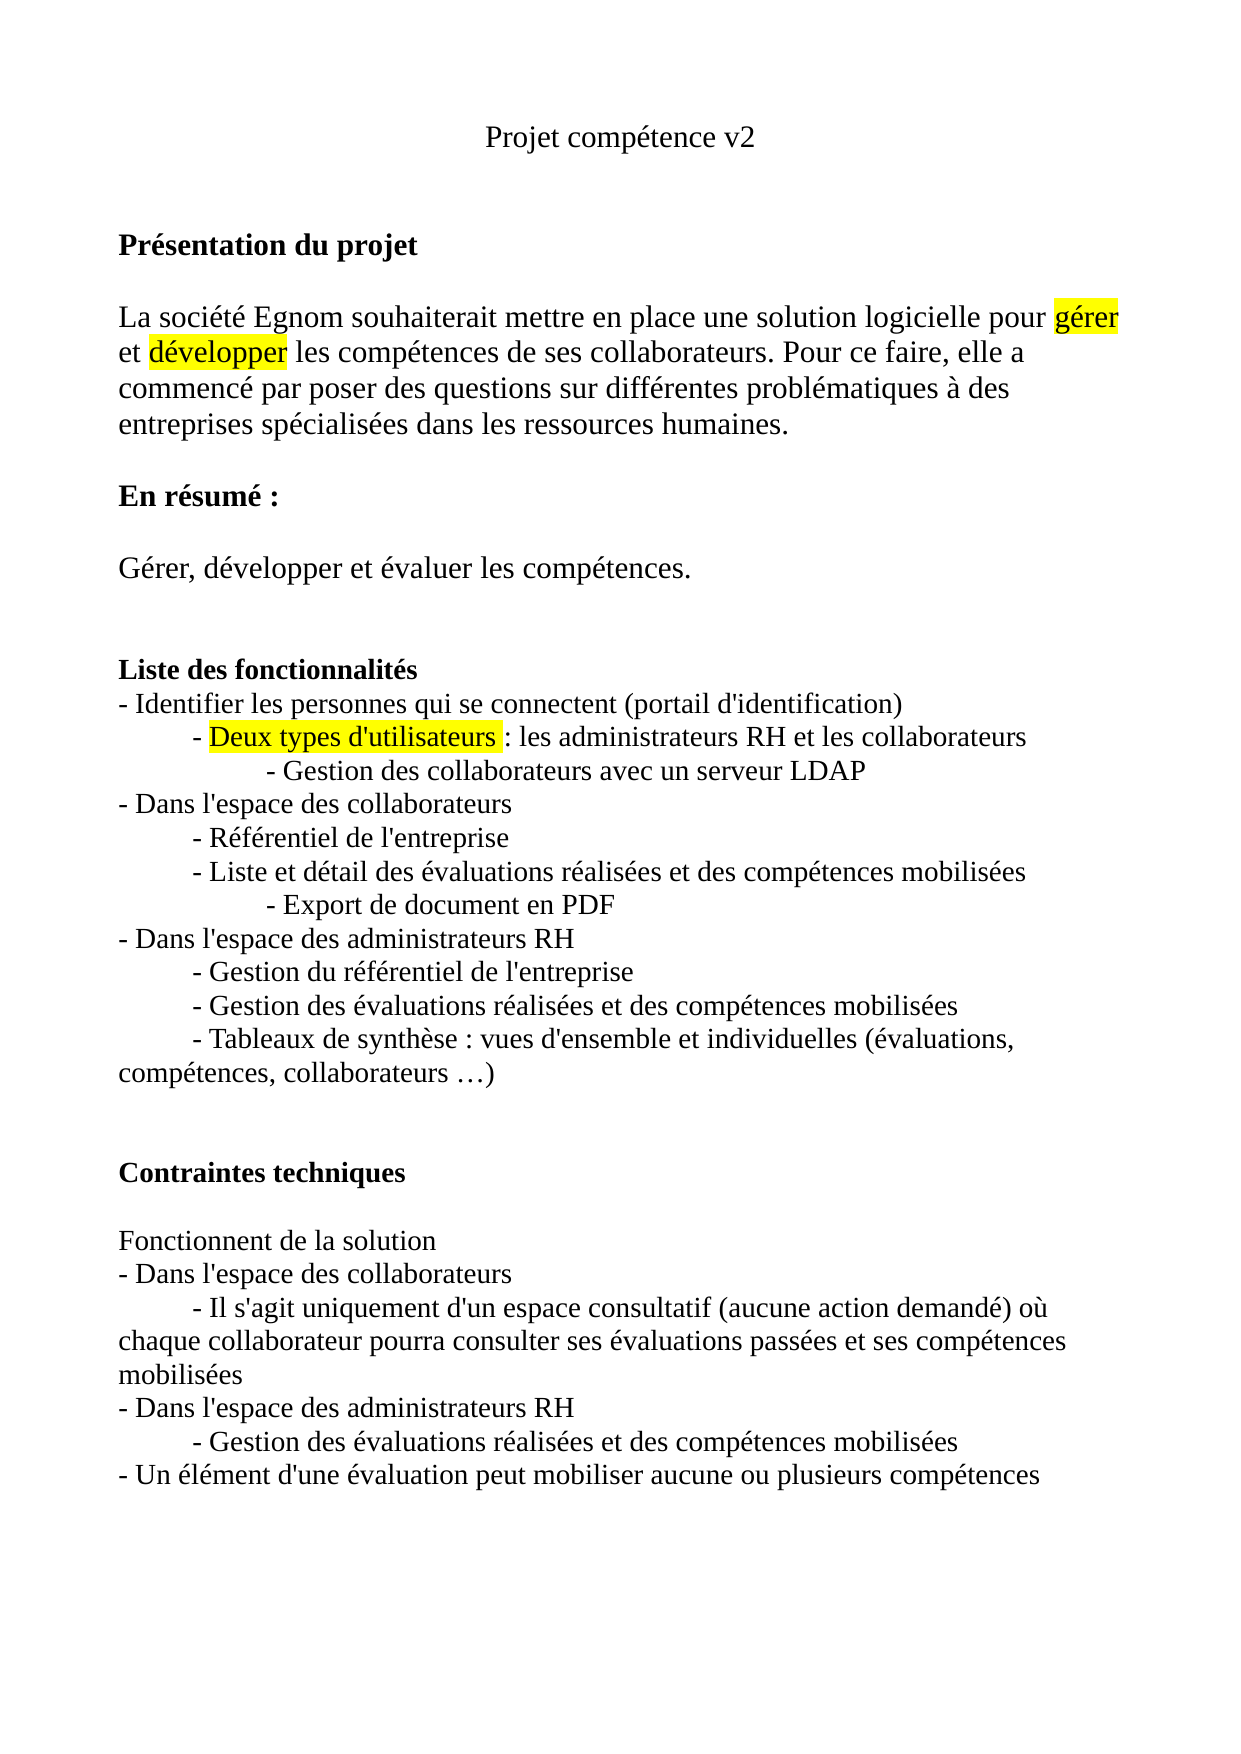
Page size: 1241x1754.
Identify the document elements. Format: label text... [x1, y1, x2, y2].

text Liste des fonctionnalités [118, 652, 1122, 686]
text - Tableaux de synthèse : vues d'ensemble et individuelles (évaluations, compétences, collaborateurs …) [118, 1021, 1122, 1088]
text - Dans l'espace des collaborateurs [118, 787, 1122, 820]
text - Référentiel de l'entreprise [118, 820, 1122, 854]
text Projet compétence v2 [118, 118, 1122, 154]
text - Dans l'espace des administrateurs RH [118, 1390, 1122, 1424]
text - Export de document en PDF [118, 887, 1122, 921]
text Présentation du projet [118, 226, 1122, 262]
text La société Egnom souhaiterait mettre en place une solution logicielle pour gérer et développer les compétences de ses collaborateurs. Pour ce faire, elle a commencé par poser des questions sur différentes problématiques à des entreprises spécialisées dans les ressources humaines. [118, 298, 1122, 442]
text - Identifier les personnes qui se connectent (portail d'identification) [118, 686, 1122, 719]
text - Liste et détail des évaluations réalisées et des compétences mobilisées [118, 854, 1122, 887]
text - Il s'agit uniquement d'un espace consultatif (aucune action demandé) où chaque collaborateur pourra consulter ses évaluations passées et ses compétences mobilisées [118, 1290, 1122, 1390]
text Contraintes techniques [118, 1156, 1122, 1189]
text - Gestion des collaborateurs avec un serveur LDAP [118, 753, 1122, 787]
text - Gestion du référentiel de l'entreprise [118, 954, 1122, 988]
text - Gestion des évaluations réalisées et des compétences mobilisées [118, 988, 1122, 1021]
text - Gestion des évaluations réalisées et des compétences mobilisées [118, 1424, 1122, 1457]
text - Dans l'espace des collaborateurs [118, 1256, 1122, 1290]
text En résumé : [118, 477, 1122, 513]
text - Deux types d'utilisateurs : les administrateurs RH et les collaborateurs [118, 719, 1122, 753]
text Fonctionnent de la solution [118, 1223, 1122, 1256]
text - Un élément d'une évaluation peut mobiliser aucune ou plusieurs compétences [118, 1457, 1122, 1491]
text - Dans l'espace des administrateurs RH [118, 921, 1122, 954]
text Gérer, développer et évaluer les compétences. [118, 549, 1122, 585]
